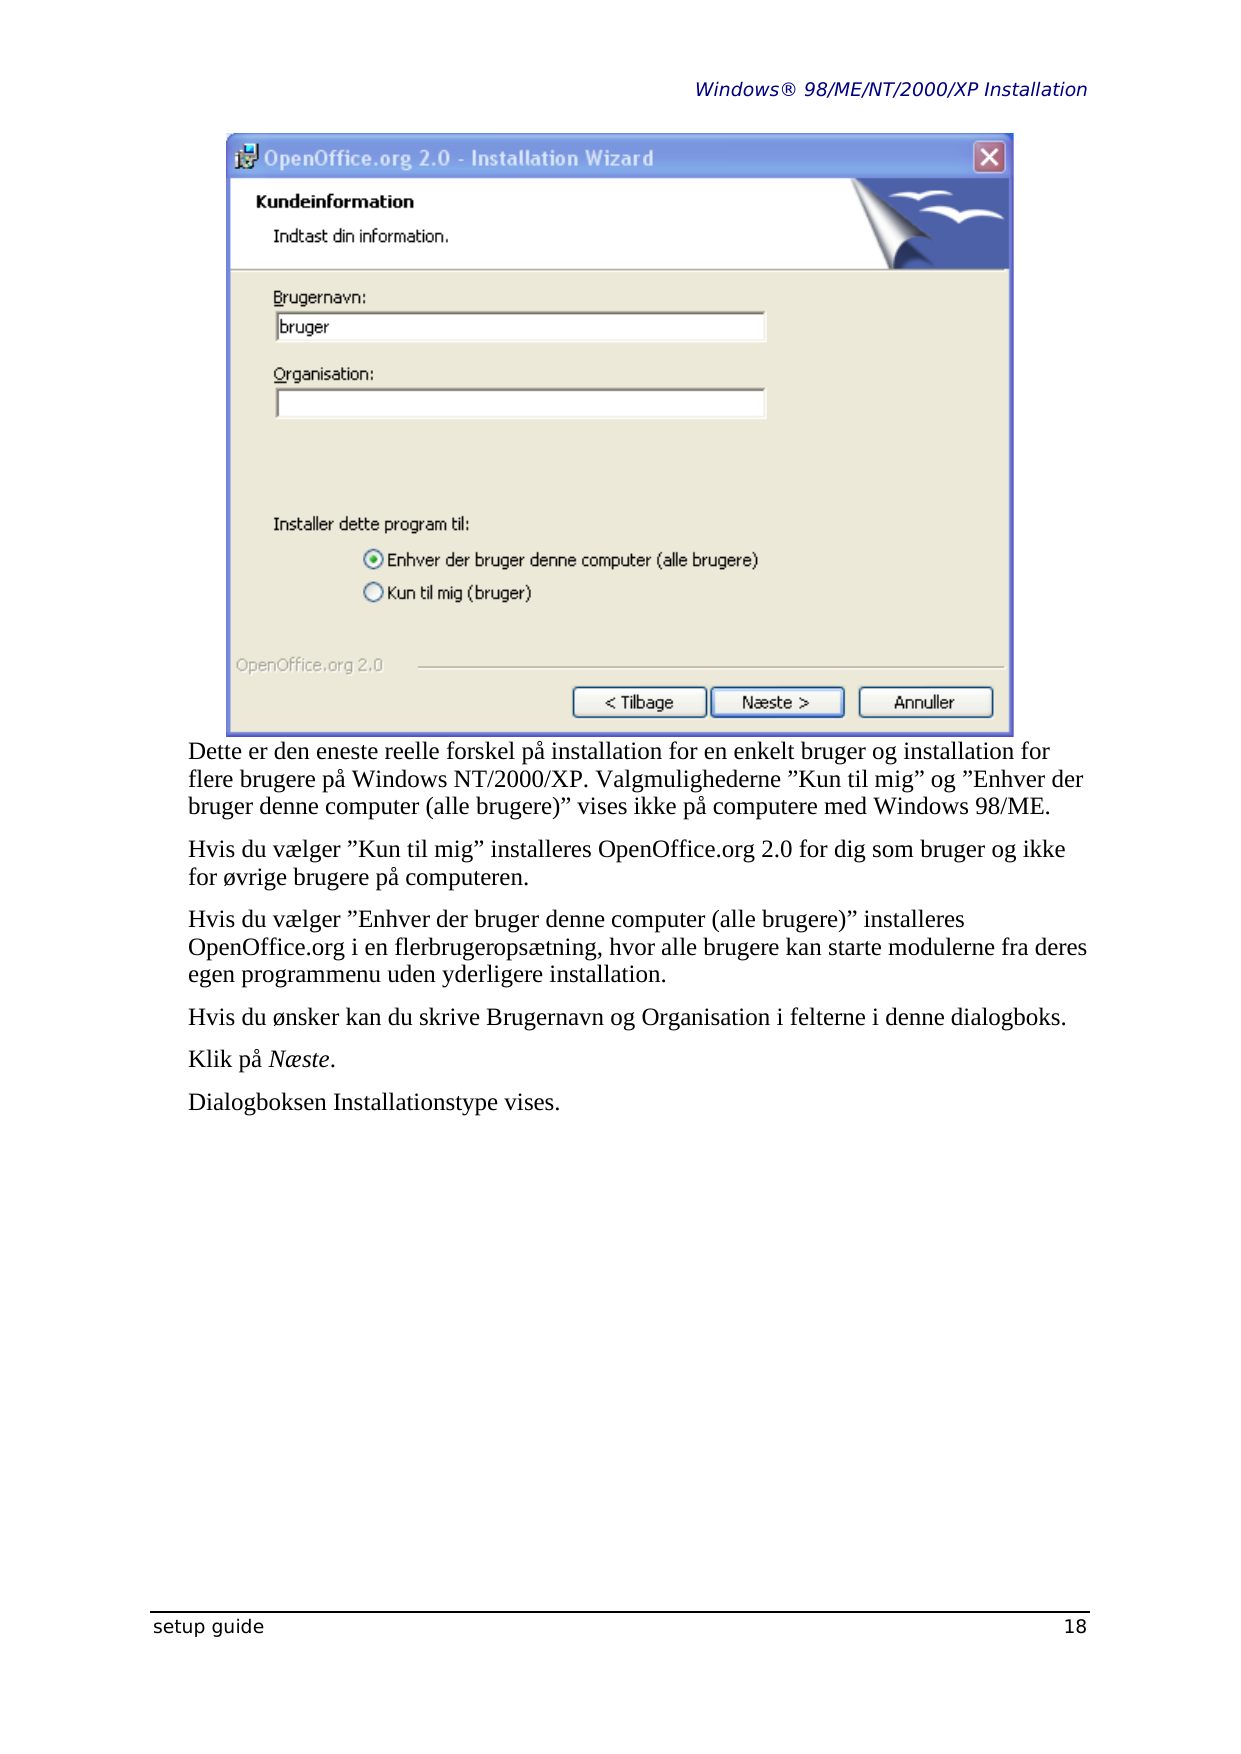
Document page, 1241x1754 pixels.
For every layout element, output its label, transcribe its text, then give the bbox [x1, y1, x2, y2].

text Hvis du ønsker kan du skrive Brugernavn og Organisation i felterne i denne dialogboks. [188, 1003, 1090, 1031]
text Hvis du vælger ”Kun til mig” installeres OpenOffice.org 2.0 for dig som bruger og ikke for øvrige brugere på computeren. [188, 835, 1090, 890]
text Dialogboksen Installationstype vises. [188, 1088, 1090, 1116]
text Hvis du vælger ”Enhver der bruger denne computer (alle brugere)” installeres OpenOffice.org i en flerbrugeropsætning, hvor alle brugere kan starte modulerne fra deres egen programmenu uden yderligere installation. [188, 905, 1090, 988]
picture [226, 133, 1014, 737]
text Dette er den eneste reelle forskel på installation for en enkelt bruger og installation for flere brugere på Windows NT/2000/XP. Valgmulighederne ”Kun til mig” og ”Enhver der bruger denne computer (alle brugere)” vises ikke på computere med Windows 98/ME. [188, 134, 1090, 820]
text Klik på Næste. [188, 1046, 1090, 1073]
